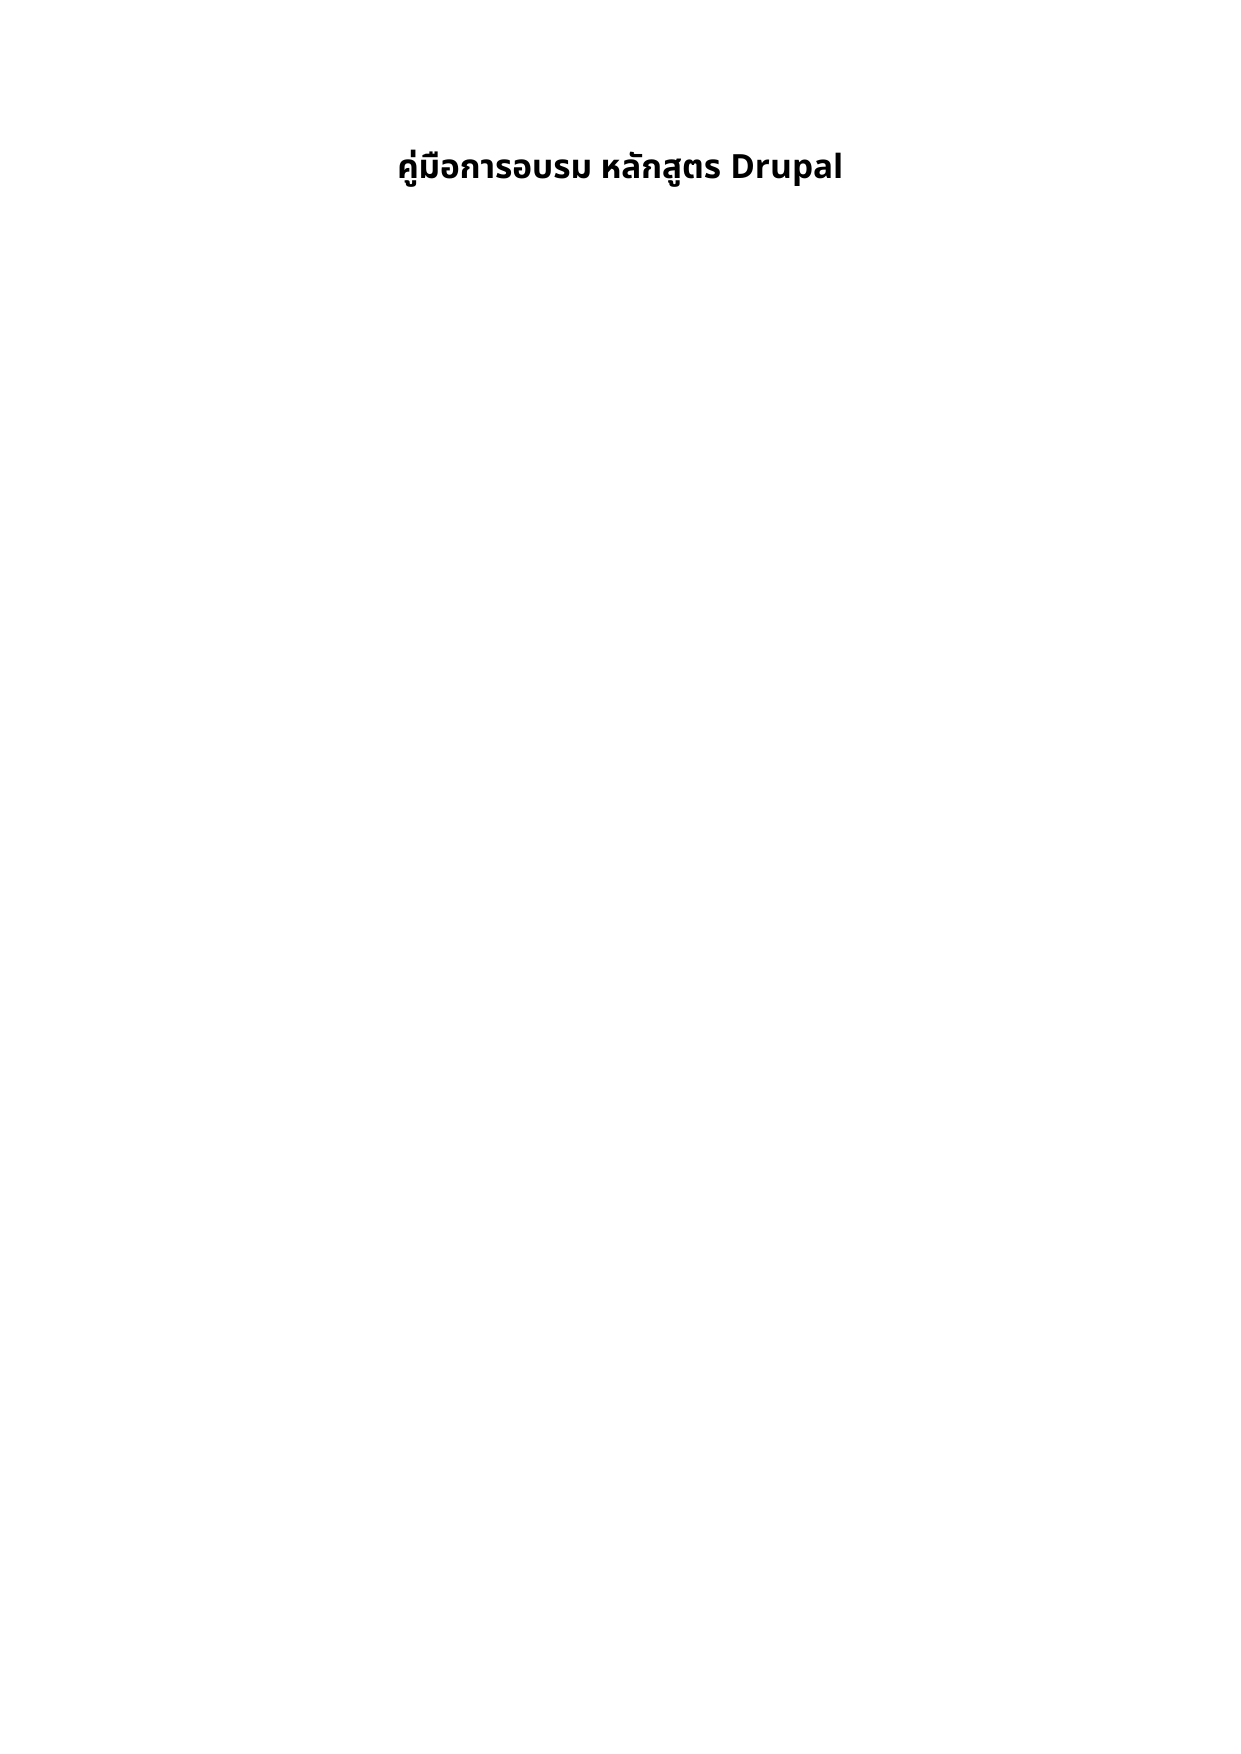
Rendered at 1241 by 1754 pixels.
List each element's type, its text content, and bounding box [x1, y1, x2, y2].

subtitle คู่มือการอบรม หลักสูตร Drupal [118, 143, 1122, 194]
